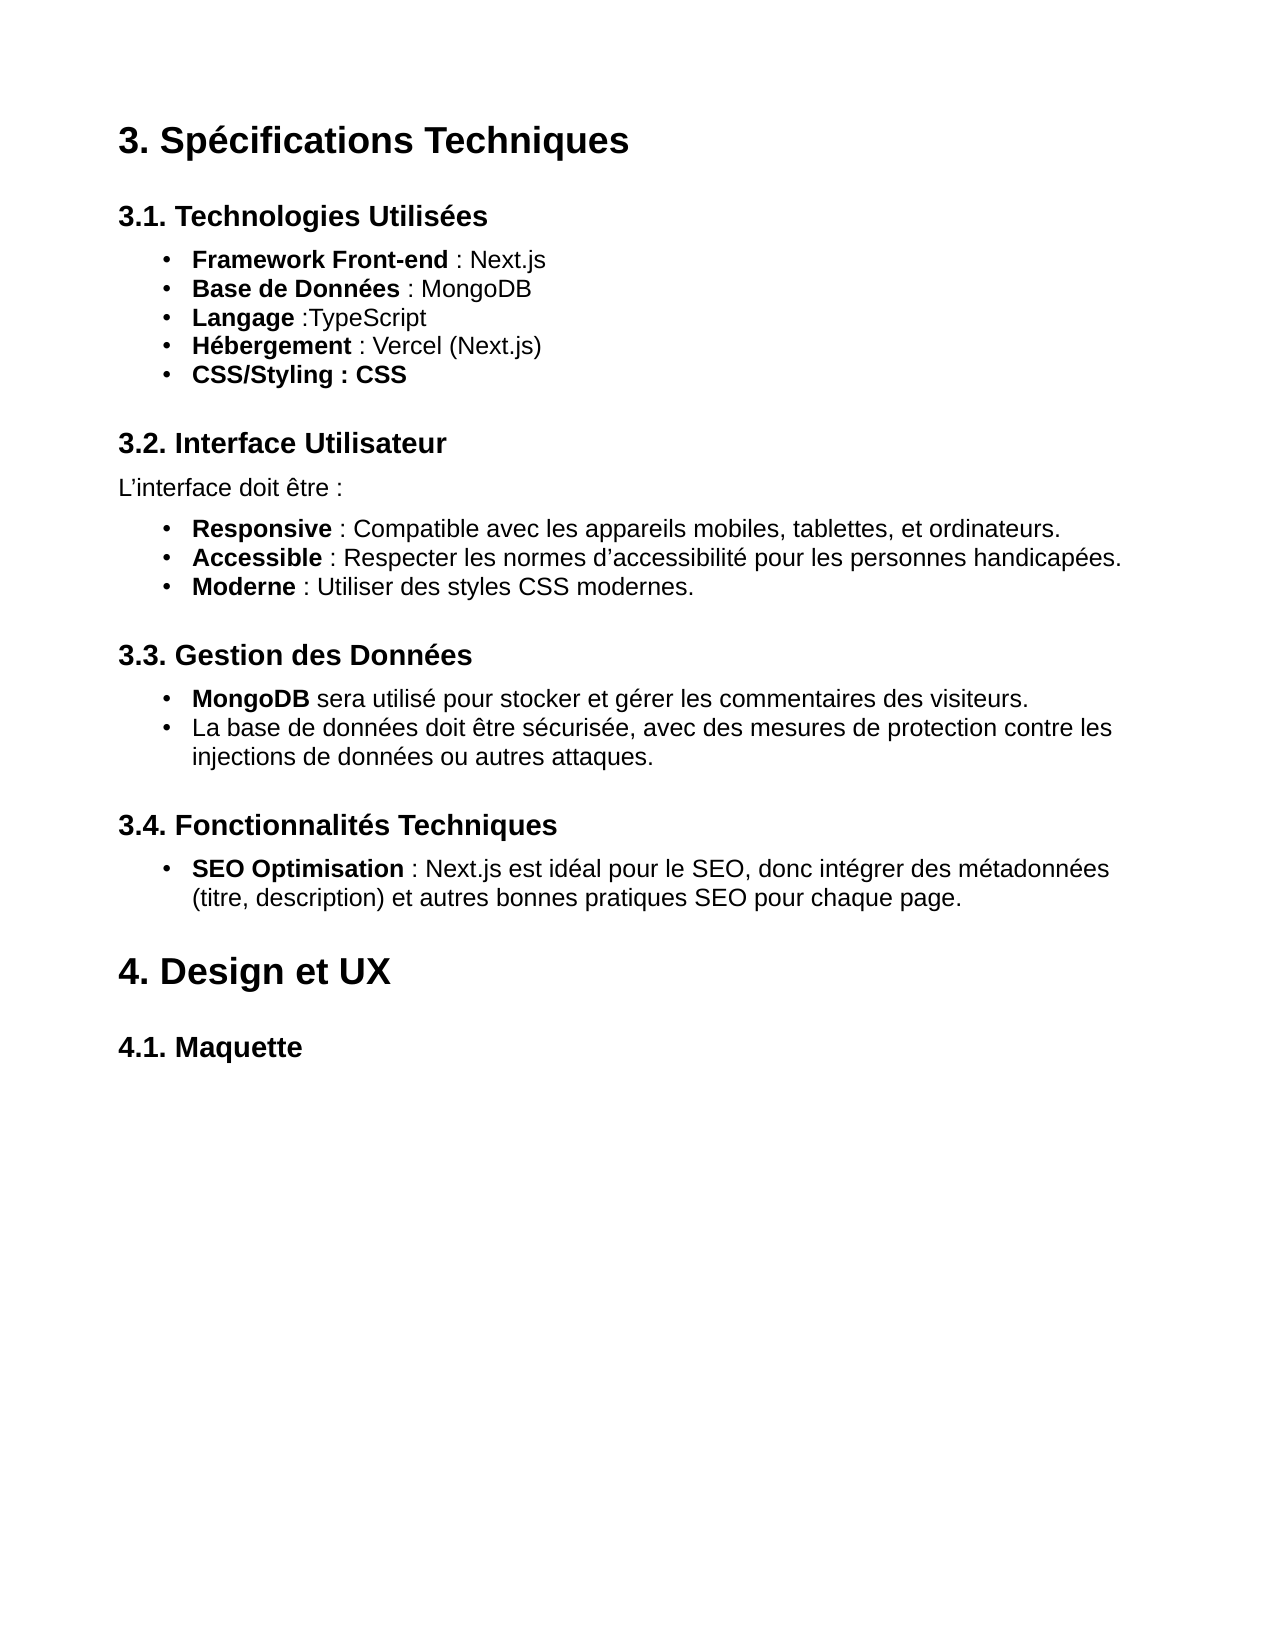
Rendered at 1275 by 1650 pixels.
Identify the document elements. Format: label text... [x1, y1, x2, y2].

subtitle 3.2. Interface Utilisateur [118, 427, 1157, 460]
list CSS/Styling : CSS [162, 360, 1157, 389]
list Hébergement : Vercel (Next.js) [162, 331, 1157, 360]
list La base de données doit être sécurisée, avec des mesures de protection contre les injections de données ou autres attaques. [162, 713, 1157, 770]
list MongoDB sera utilisé pour stocker et gérer les commentaires des visiteurs. [162, 684, 1157, 713]
list Accessible : Respecter les normes d’accessibilité pour les personnes handicapées. [162, 543, 1157, 572]
subtitle 3.3. Gestion des Données [118, 638, 1157, 671]
list Base de Données : MongoDB [162, 274, 1157, 302]
subtitle 4. Design et UX [118, 949, 1157, 992]
text L’interface doit être : [118, 473, 1157, 501]
list Framework Front-end : Next.js [162, 245, 1157, 274]
subtitle 4.1. Maquette [118, 1030, 1157, 1063]
subtitle 3. Spécifications Techniques [118, 118, 1157, 161]
list Responsive : Compatible avec les appareils mobiles, tablettes, et ordinateurs. [162, 514, 1157, 543]
subtitle 3.1. Technologies Utilisées [118, 199, 1157, 232]
list SEO Optimisation : Next.js est idéal pour le SEO, donc intégrer des métadonnées (titre, description) et autres bonnes pratiques SEO pour chaque page. [162, 854, 1157, 912]
subtitle 3.4. Fonctionnalités Techniques [118, 808, 1157, 841]
list Moderne : Utiliser des styles CSS modernes. [162, 572, 1157, 600]
list Langage :TypeScript [162, 302, 1157, 331]
